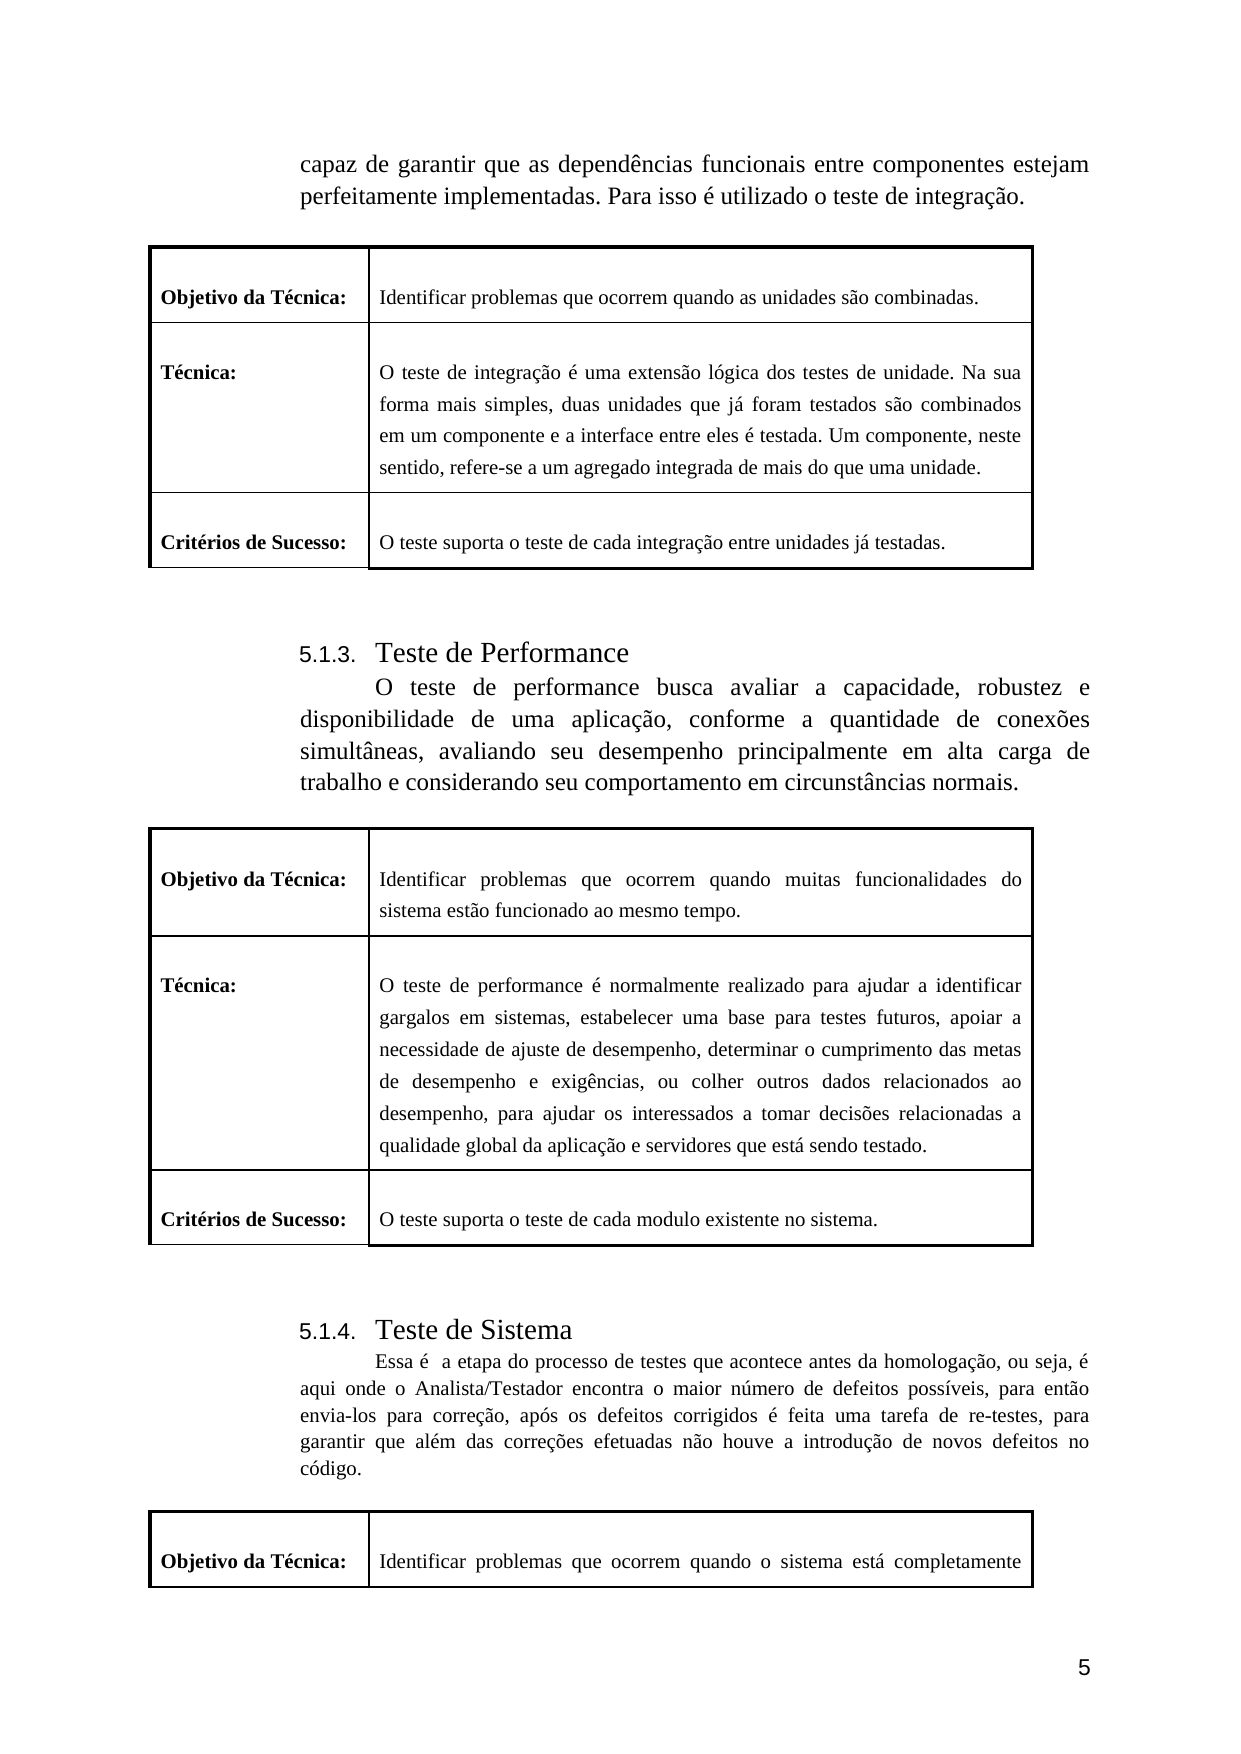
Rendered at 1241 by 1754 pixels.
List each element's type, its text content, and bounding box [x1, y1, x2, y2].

table_header Identificar problemas que ocorrem quando muitas funcionalidades do sistema estão funcionado ao mesmo tempo. [370, 830, 1031, 935]
table_cell O teste de integração é uma extensão lógica dos testes de unidade. Na sua forma mais simples, duas unidades que já foram testados são combinados em um componente e a interface entre eles é testada. Um componente, neste sentido, refere-se a um agregado integrada de mais do que uma unidade. [370, 323, 1031, 492]
table_header Objetivo da Técnica: [152, 249, 368, 322]
table_cell Técnica: [152, 323, 368, 492]
table_cell O teste de performance é normalmente realizado para ajudar a identificar gargalos em sistemas, estabelecer uma base para testes futuros, apoiar a necessidade de ajuste de desempenho, determinar o cumprimento das metas de desempenho e exigências, ou colher outros dados relacionados ao desempenho, para ajudar os interessados a tomar decisões relacionadas a qualidade global da aplicação e servidores que está sendo testado. [370, 937, 1031, 1169]
table_cell Critérios de Sucesso: [152, 1171, 368, 1244]
table_header Identificar problemas que ocorrem quando o sistema está completamente [370, 1513, 1031, 1586]
table_header Objetivo da Técnica: [152, 1513, 368, 1586]
table_cell O teste suporta o teste de cada modulo existente no sistema. [370, 1171, 1031, 1244]
table_cell Técnica: [152, 937, 368, 1169]
list Teste de Sistema [150, 1313, 1091, 1346]
table_header Identificar problemas que ocorrem quando as unidades são combinadas. [370, 249, 1031, 322]
list Teste de Performance [150, 636, 1091, 668]
table_cell O teste suporta o teste de cada integração entre unidades já testadas. [370, 493, 1031, 567]
text capaz de garantir que as dependências funcionais entre componentes estejam perfeitamente implementadas. Para isso é utilizado o teste de integração. [300, 150, 1091, 209]
table_header Objetivo da Técnica: [152, 830, 368, 935]
table_cell Critérios de Sucesso: [152, 493, 368, 567]
text Essa é a etapa do processo de testes que acontece antes da homologação, ou seja, é aqui onde o Analista/Testador encontra o maior número de defeitos possíveis, para então envia-los para correção, após os defeitos corrigidos é feita uma tarefa de re-testes, para garantir que além das correções efetuadas não houve a introdução de novos defeitos no código. [300, 1350, 1091, 1480]
text O teste de performance busca avaliar a capacidade, robustez e disponibilidade de uma aplicação, conforme a quantidade de conexões simultâneas, avaliando seu desempenho principalmente em alta carga de trabalho e considerando seu comportamento em circunstâncias normais.​ [300, 673, 1091, 796]
